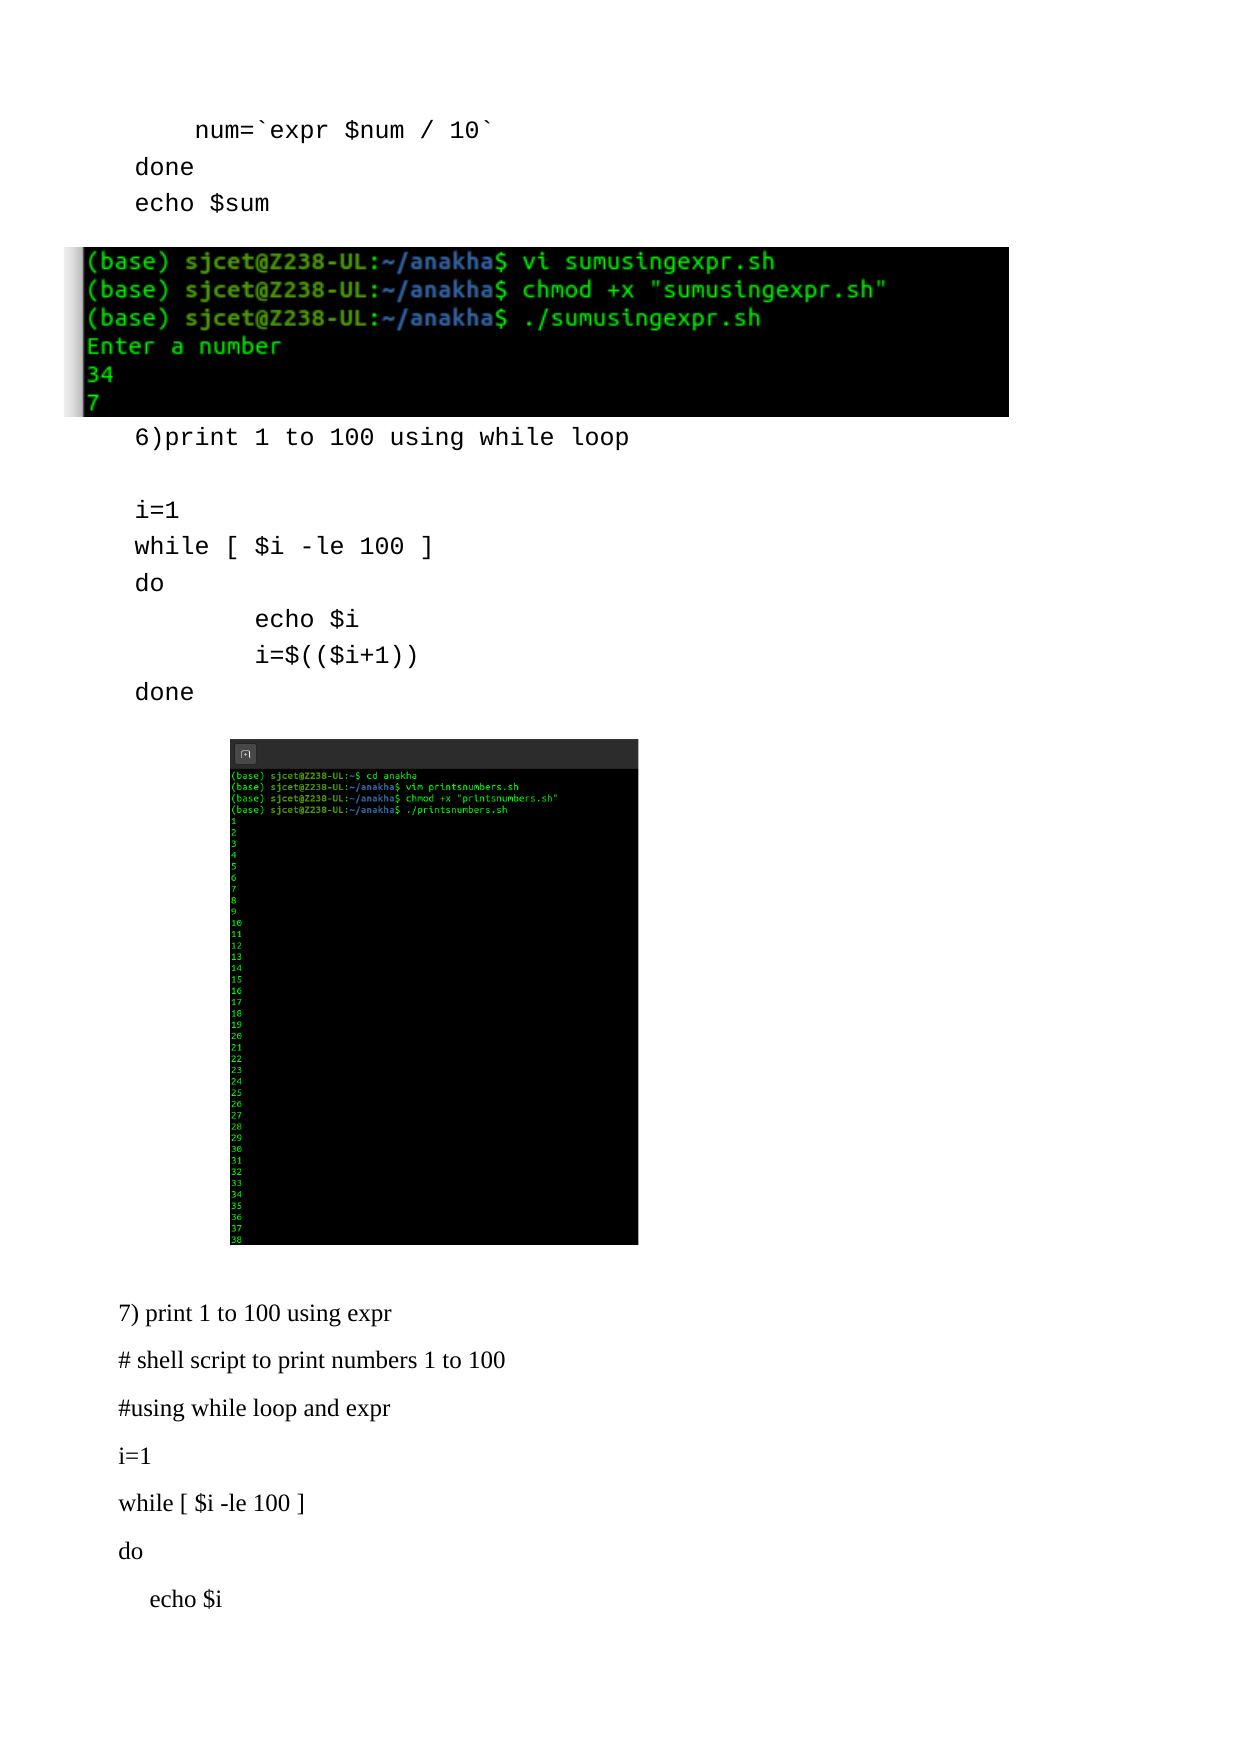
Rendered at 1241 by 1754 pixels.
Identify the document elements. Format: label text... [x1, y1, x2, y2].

text echo $sum [120, 191, 1120, 219]
text while [ $i -le 100 ] [118, 1488, 1122, 1517]
text i=1 [120, 497, 1120, 526]
text while [ $i -le 100 ] [120, 534, 1120, 562]
text do [120, 570, 1120, 598]
text 7) print 1 to 100 using expr [118, 1298, 1122, 1327]
text echo $i [120, 607, 1120, 635]
text done [120, 154, 1120, 183]
text echo $i [118, 1584, 1122, 1612]
text done [120, 679, 1120, 708]
text i=$(($i+1)) [120, 643, 1120, 671]
text num=`expr $num / 10` [120, 118, 1120, 146]
picture [63, 247, 1009, 417]
text do [118, 1536, 1122, 1565]
text #using while loop and expr [118, 1393, 1122, 1422]
text i=1 [118, 1441, 1122, 1469]
text 6)print 1 to 100 using while loop [120, 227, 1120, 453]
text # shell script to print numbers 1 to 100 [118, 1346, 1122, 1374]
